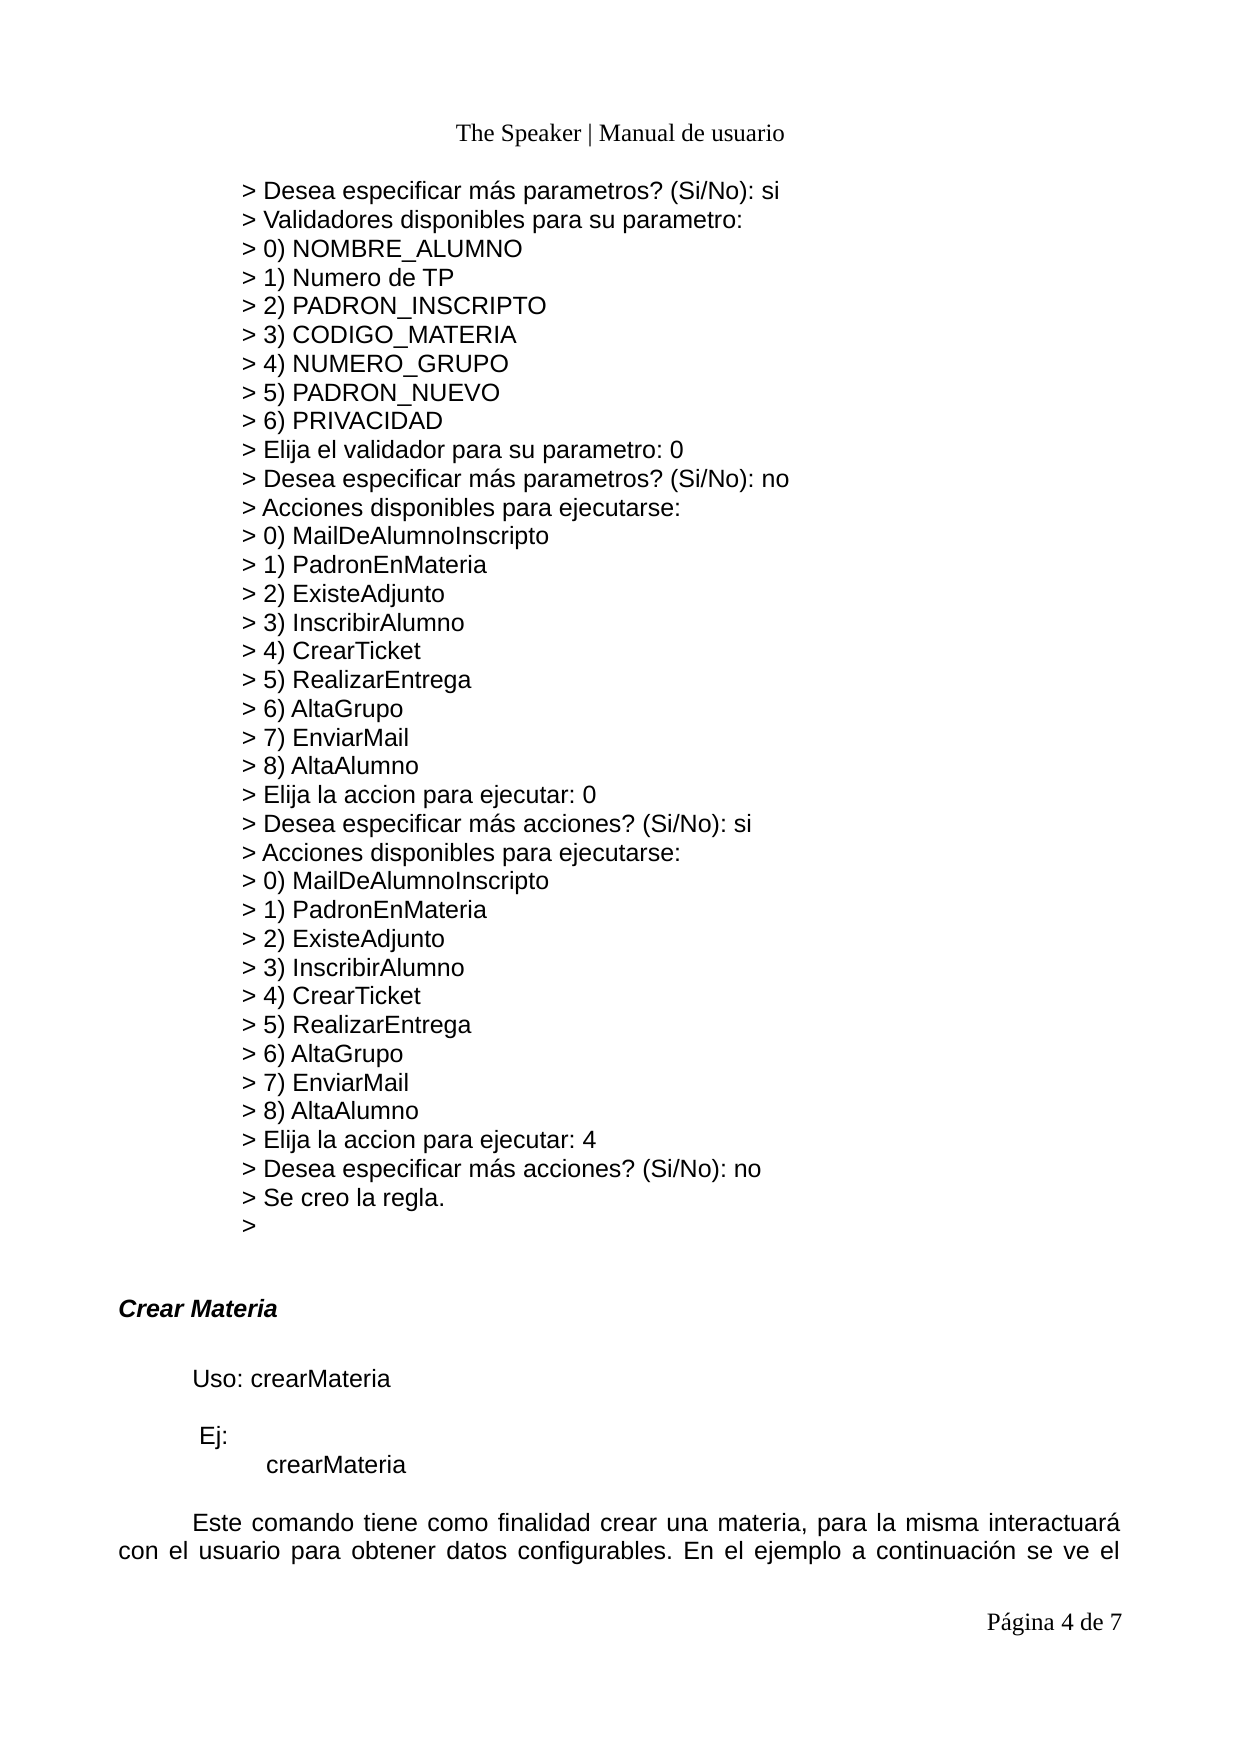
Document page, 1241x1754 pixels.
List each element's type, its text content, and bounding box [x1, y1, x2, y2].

text Ej: [118, 1421, 1122, 1450]
text > Validadores disponibles para su parametro: [118, 205, 1122, 234]
text > Se creo la regla. [118, 1183, 1122, 1211]
text > Desea especificar más parametros? (Si/No): no [118, 464, 1122, 493]
text > 4) CrearTicket [118, 981, 1122, 1010]
text > 5) RealizarEntrega [118, 1010, 1122, 1039]
text > Elija la accion para ejecutar: 0 [118, 780, 1122, 809]
text > 0) MailDeAlumnoInscripto [118, 521, 1122, 550]
text > 0) MailDeAlumnoInscripto [118, 866, 1122, 895]
text > 8) AltaAlumno [118, 751, 1122, 780]
text > 6) PRIVACIDAD [118, 406, 1122, 435]
text > Desea especificar más parametros? (Si/No): si [118, 176, 1122, 205]
text > 0) NOMBRE_ALUMNO [118, 234, 1122, 263]
text > 2) PADRON_INSCRIPTO [118, 291, 1122, 320]
text > Acciones disponibles para ejecutarse: [118, 493, 1122, 521]
text > [118, 1211, 1122, 1240]
text > 3) InscribirAlumno [118, 608, 1122, 636]
subtitle Crear Materia [118, 1294, 1122, 1323]
text > 1) PadronEnMateria [118, 895, 1122, 924]
text Este comando tiene como finalidad crear una materia, para la misma interactuará con el usuario para obtener datos configurables. En el ejemplo a continuación se ve el [118, 1508, 1122, 1565]
text > Elija el validador para su parametro: 0 [118, 435, 1122, 464]
text > Desea especificar más acciones? (Si/No): si [118, 809, 1122, 838]
text > Acciones disponibles para ejecutarse: [118, 838, 1122, 866]
text > 1) PadronEnMateria [118, 550, 1122, 579]
text > Elija la accion para ejecutar: 4 [118, 1125, 1122, 1154]
text > 4) CrearTicket [118, 636, 1122, 665]
text > 5) PADRON_NUEVO [118, 378, 1122, 406]
text > 3) CODIGO_MATERIA [118, 320, 1122, 349]
text Uso: crearMateria [118, 1364, 1122, 1393]
text > 1) Numero de TP [118, 263, 1122, 291]
text > 8) AltaAlumno [118, 1096, 1122, 1125]
text > 3) InscribirAlumno [118, 953, 1122, 981]
text > 4) NUMERO_GRUPO [118, 349, 1122, 378]
text > 2) ExisteAdjunto [118, 579, 1122, 608]
text > 6) AltaGrupo [118, 694, 1122, 723]
text > 7) EnviarMail [118, 1068, 1122, 1096]
text > 2) ExisteAdjunto [118, 924, 1122, 953]
text > 6) AltaGrupo [118, 1039, 1122, 1068]
text > 7) EnviarMail [118, 723, 1122, 751]
text > 5) RealizarEntrega [118, 665, 1122, 694]
text > Desea especificar más acciones? (Si/No): no [118, 1154, 1122, 1183]
text crearMateria [118, 1450, 1122, 1479]
